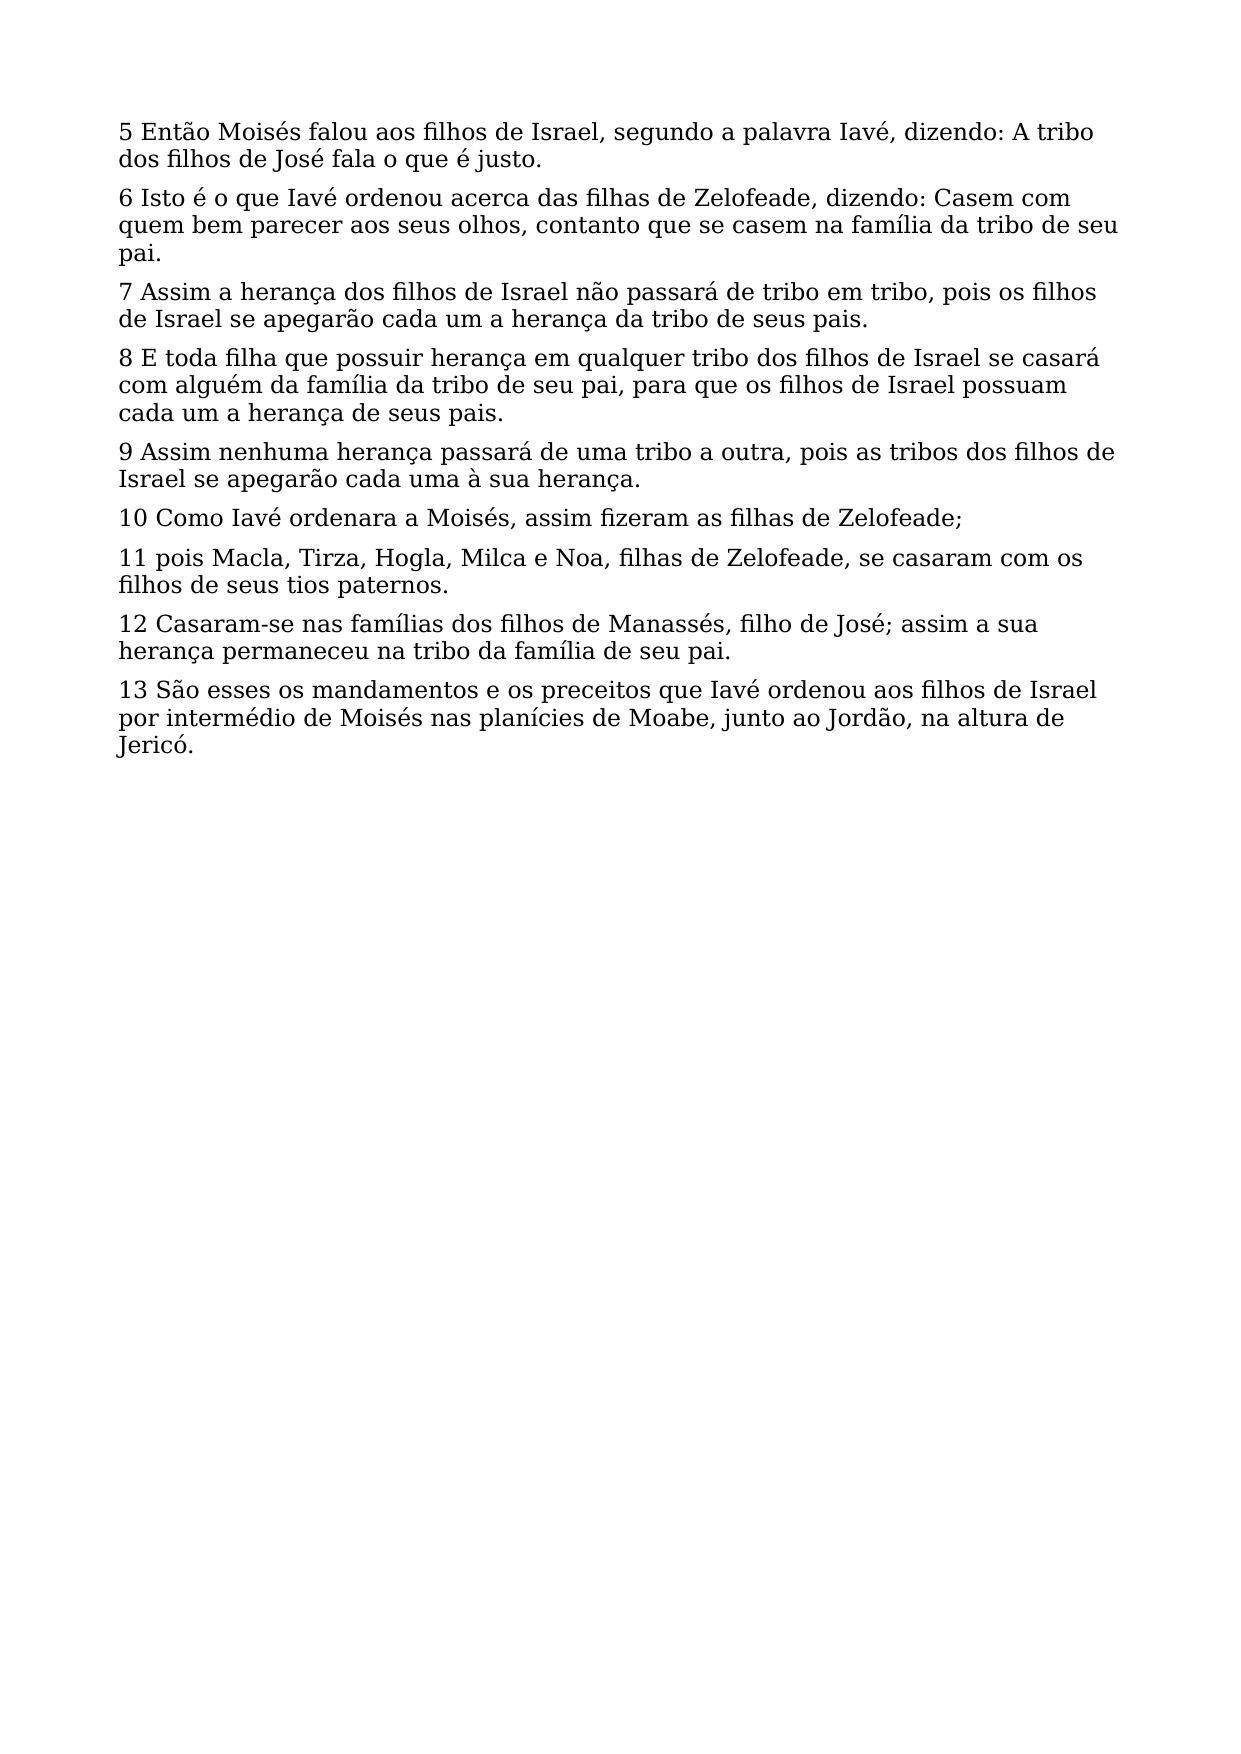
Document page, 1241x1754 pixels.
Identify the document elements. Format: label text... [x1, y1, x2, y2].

text 12 Casaram-se nas famílias dos filhos de Manassés, filho de José; assim a sua herança permaneceu na tribo da família de seu pai. [118, 611, 1122, 665]
text 10 Como Iavé ordenara a Moisés, assim fizeram as filhas de Zelofeade; [118, 505, 1122, 532]
text 13 São esses os mandamentos e os preceitos que Iavé ordenou aos filhos de Israel por intermédio de Moisés nas planícies de Moabe, junto ao Jordão, na altura de Jericó. [118, 677, 1122, 759]
text 9 Assim nenhuma herança passará de uma tribo a outra, pois as tribos dos filhos de Israel se apegarão cada uma à sua herança. [118, 438, 1122, 493]
text 11 pois Macla, Tirza, Hogla, Milca e Noa, filhas de Zelofeade, se casaram com os filhos de seus tios paternos. [118, 544, 1122, 599]
text 6 Isto é o que Iavé ordenou acerca das filhas de Zelofeade, dizendo: Casem com quem bem parecer aos seus olhos, contanto que se casem na família da tribo de seu pai. [118, 184, 1122, 266]
text 7 Assim a herança dos filhos de Israel não passará de tribo em tribo, pois os filhos de Israel se apegarão cada um a herança da tribo de seus pais. [118, 278, 1122, 333]
text 5 Então Moisés falou aos filhos de Israel, segundo a palavra Iavé, dizendo: A tribo dos filhos de José fala o que é justo. [118, 118, 1122, 173]
text 8 E toda filha que possuir herança em qualquer tribo dos filhos de Israel se casará com alguém da família da tribo de seu pai, para que os filhos de Israel possuam cada um a herança de seus pais. [118, 345, 1122, 427]
